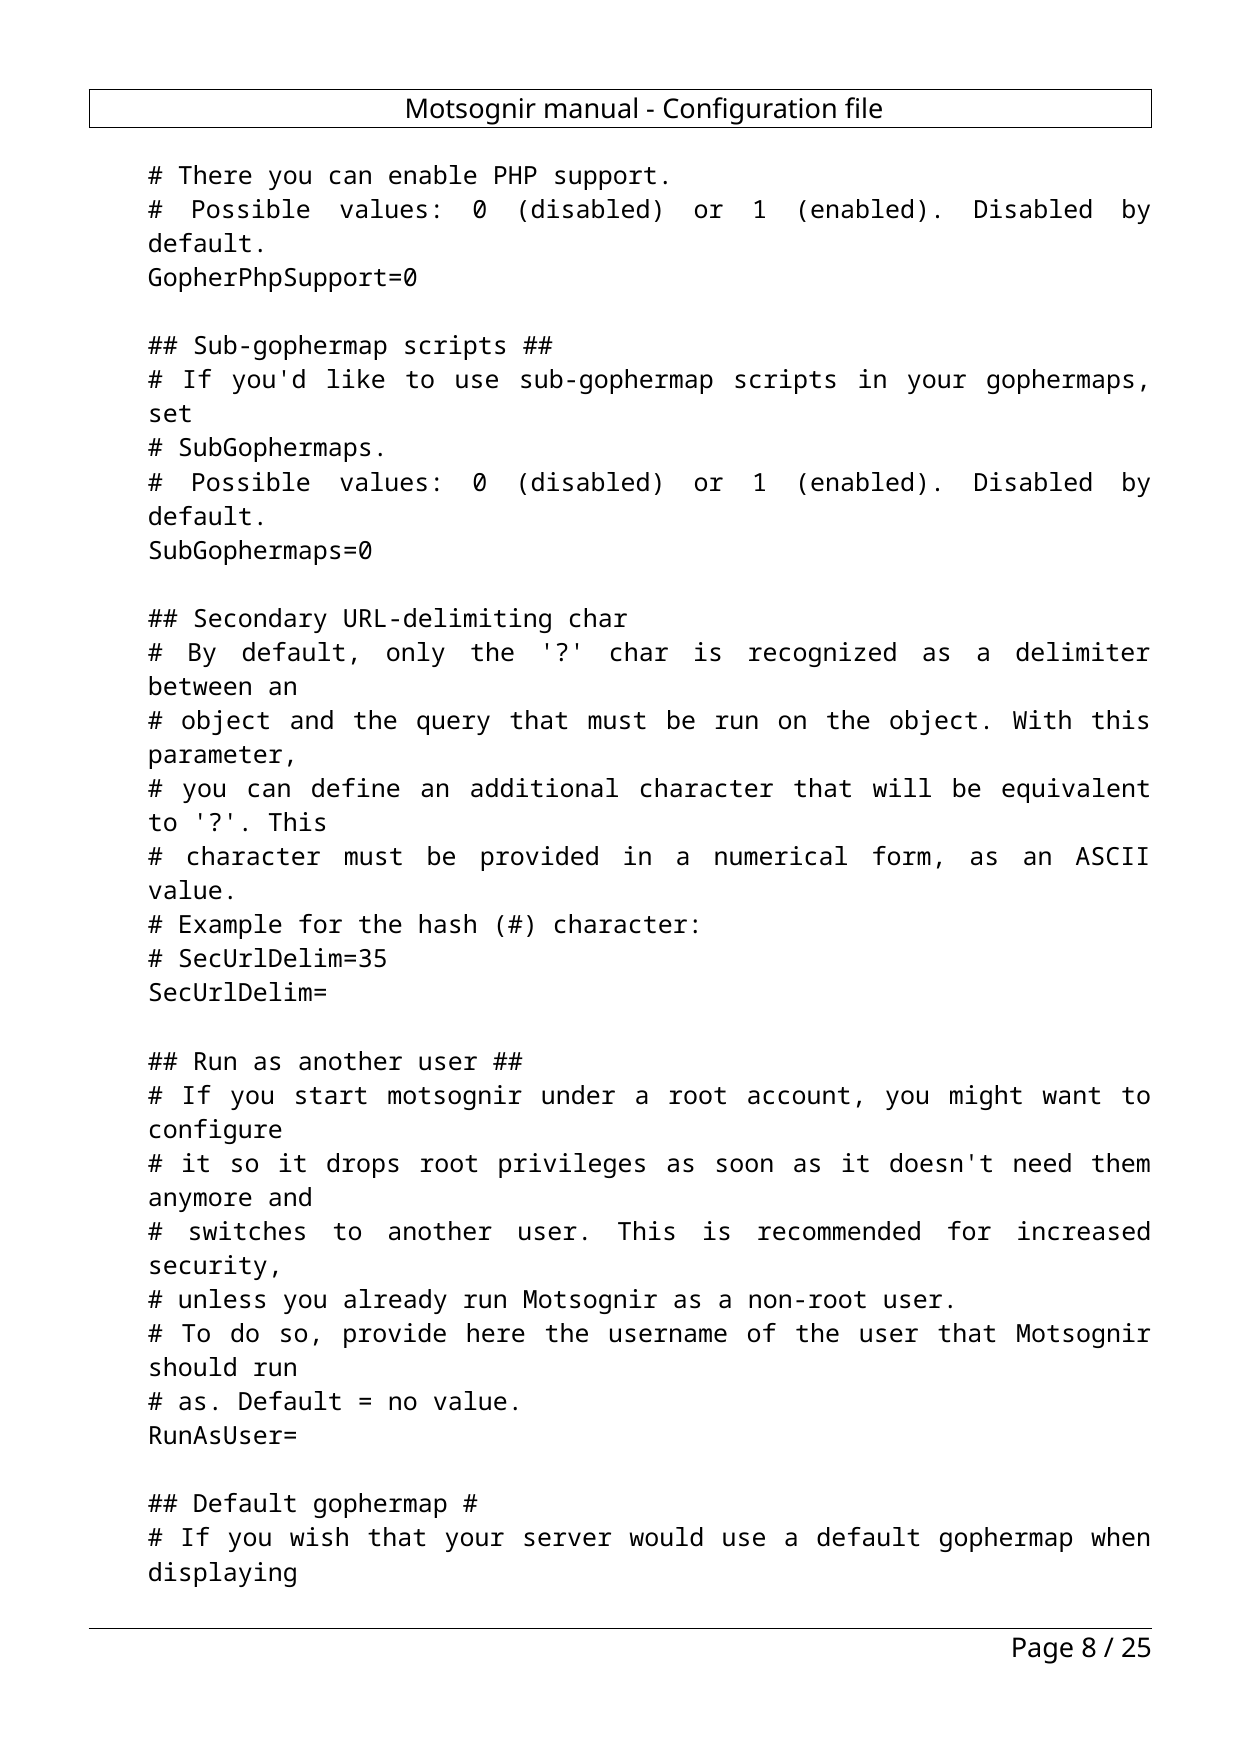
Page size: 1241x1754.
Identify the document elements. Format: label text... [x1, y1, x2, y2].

text RunAsUser= [148, 1418, 1152, 1452]
text # If you'd like to use sub-gophermap scripts in your gophermaps, set [148, 362, 1152, 430]
text # switches to another user. This is recommended for increased security, [148, 1213, 1152, 1282]
text # If you start motsognir under a root account, you might want to configure [148, 1077, 1152, 1145]
text ## Run as another user ## [148, 1043, 1152, 1077]
text # SecUrlDelim=35 [148, 941, 1152, 975]
text ## Secondary URL-delimiting char [148, 600, 1152, 634]
text # To do so, provide here the username of the user that Motsognir should run [148, 1316, 1152, 1384]
text ## Sub-gophermap scripts ## [148, 328, 1152, 362]
text # character must be provided in a numerical form, as an ASCII value. [148, 839, 1152, 907]
text # If you wish that your server would use a default gophermap when displaying [148, 1520, 1152, 1588]
text # you can define an additional character that will be equivalent to '?'. This [148, 771, 1152, 839]
text # Possible values: 0 (disabled) or 1 (enabled). Disabled by default. [148, 192, 1152, 260]
text ## Default gophermap # [148, 1486, 1152, 1520]
text # There you can enable PHP support. [148, 158, 1152, 192]
text # Example for the hash (#) character: [148, 907, 1152, 941]
text # unless you already run Motsognir as a non-root user. [148, 1282, 1152, 1316]
text # By default, only the '?' char is recognized as a delimiter between an [148, 634, 1152, 703]
text # object and the query that must be run on the object. With this parameter, [148, 703, 1152, 771]
text # as. Default = no value. [148, 1384, 1152, 1418]
text # it so it drops root privileges as soon as it doesn't need them anymore and [148, 1145, 1152, 1213]
text SubGophermaps=0 [148, 532, 1152, 566]
text # SubGophermaps. [148, 430, 1152, 464]
text GopherPhpSupport=0 [148, 260, 1152, 294]
text SecUrlDelim= [148, 975, 1152, 1009]
text # Possible values: 0 (disabled) or 1 (enabled). Disabled by default. [148, 464, 1152, 532]
